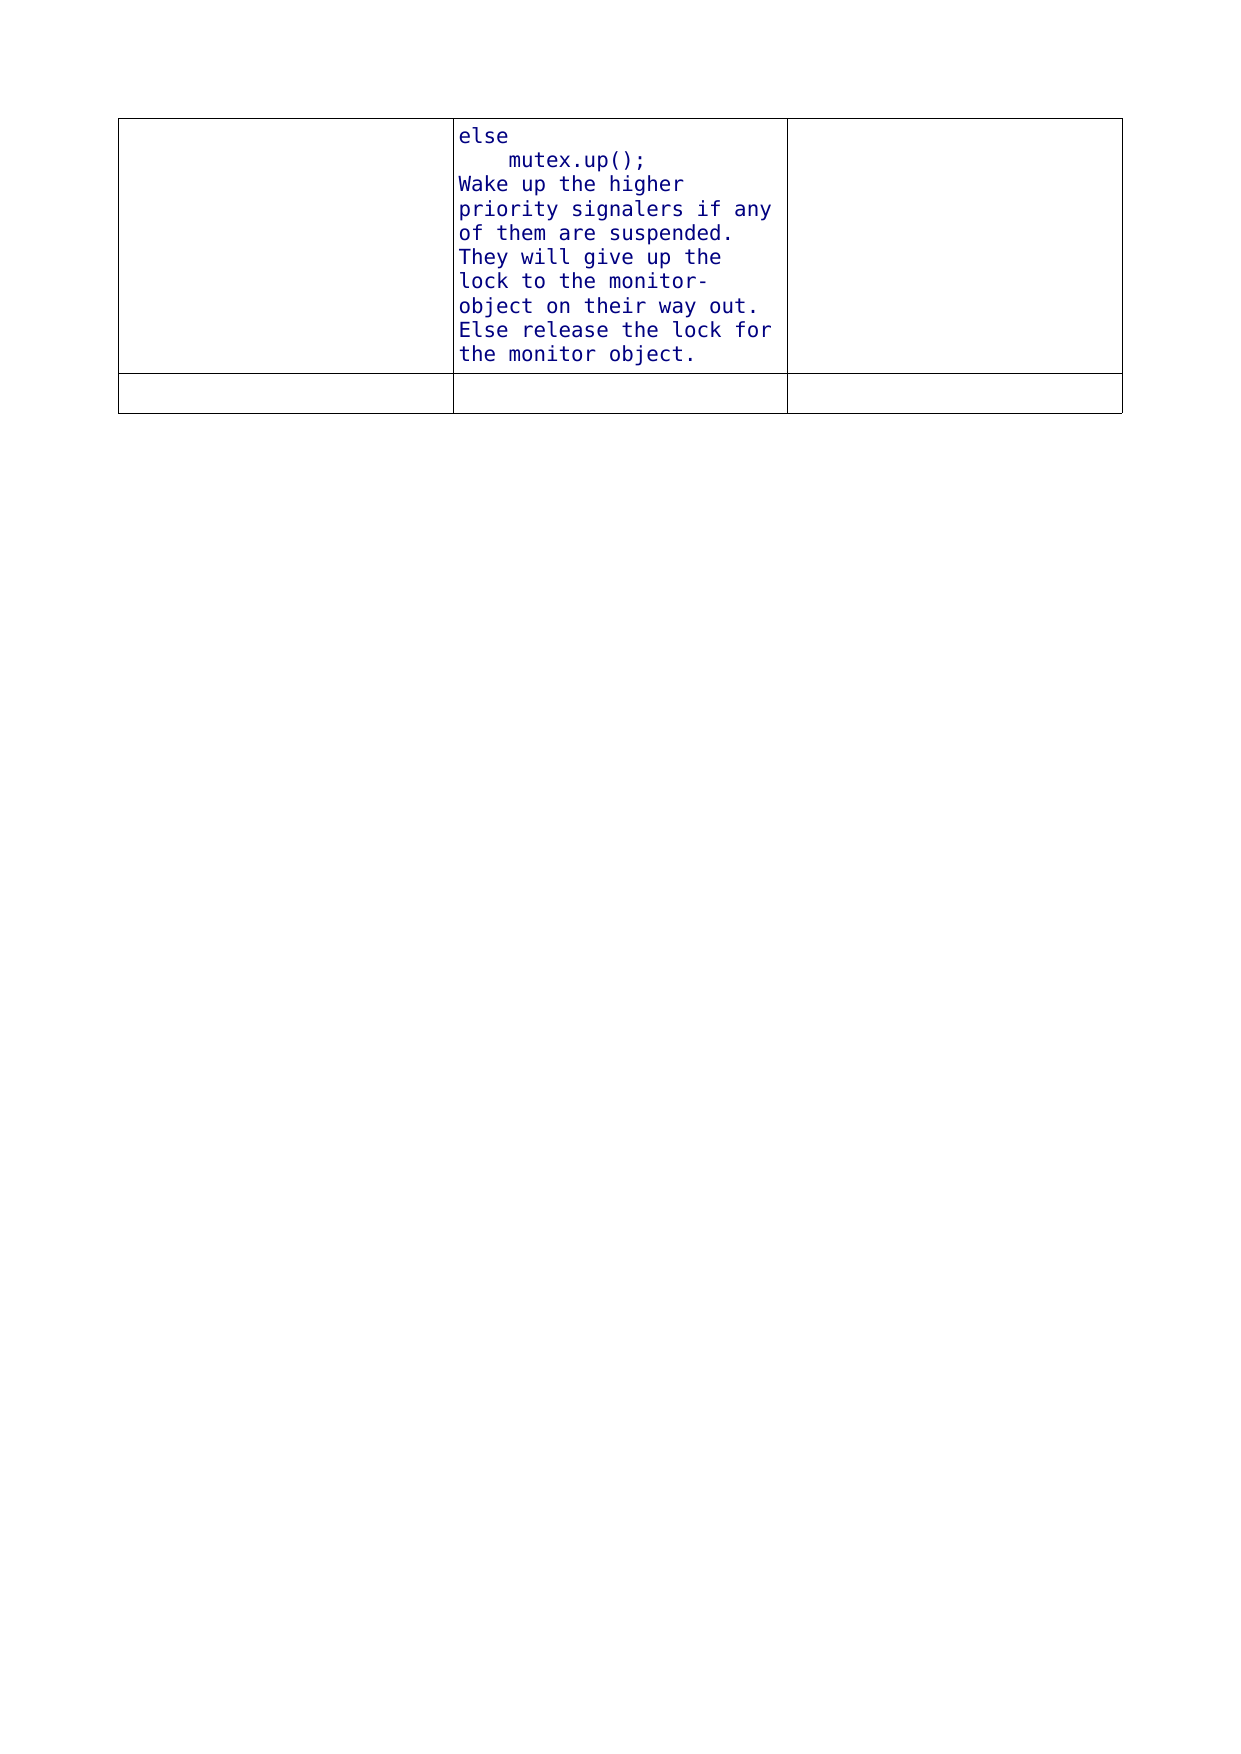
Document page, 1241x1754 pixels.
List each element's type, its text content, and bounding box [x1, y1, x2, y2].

table_cell [119, 374, 453, 413]
table_cell [788, 119, 1122, 372]
table_cell [119, 119, 453, 372]
table_cell else mutex.up(); Wake up the higher priority signalers if any of them are suspended. They will give up the lock to the monitor-object on their way out. Else release the lock for the monitor object. [454, 119, 787, 372]
table_cell [454, 374, 787, 413]
table_cell [788, 374, 1122, 413]
